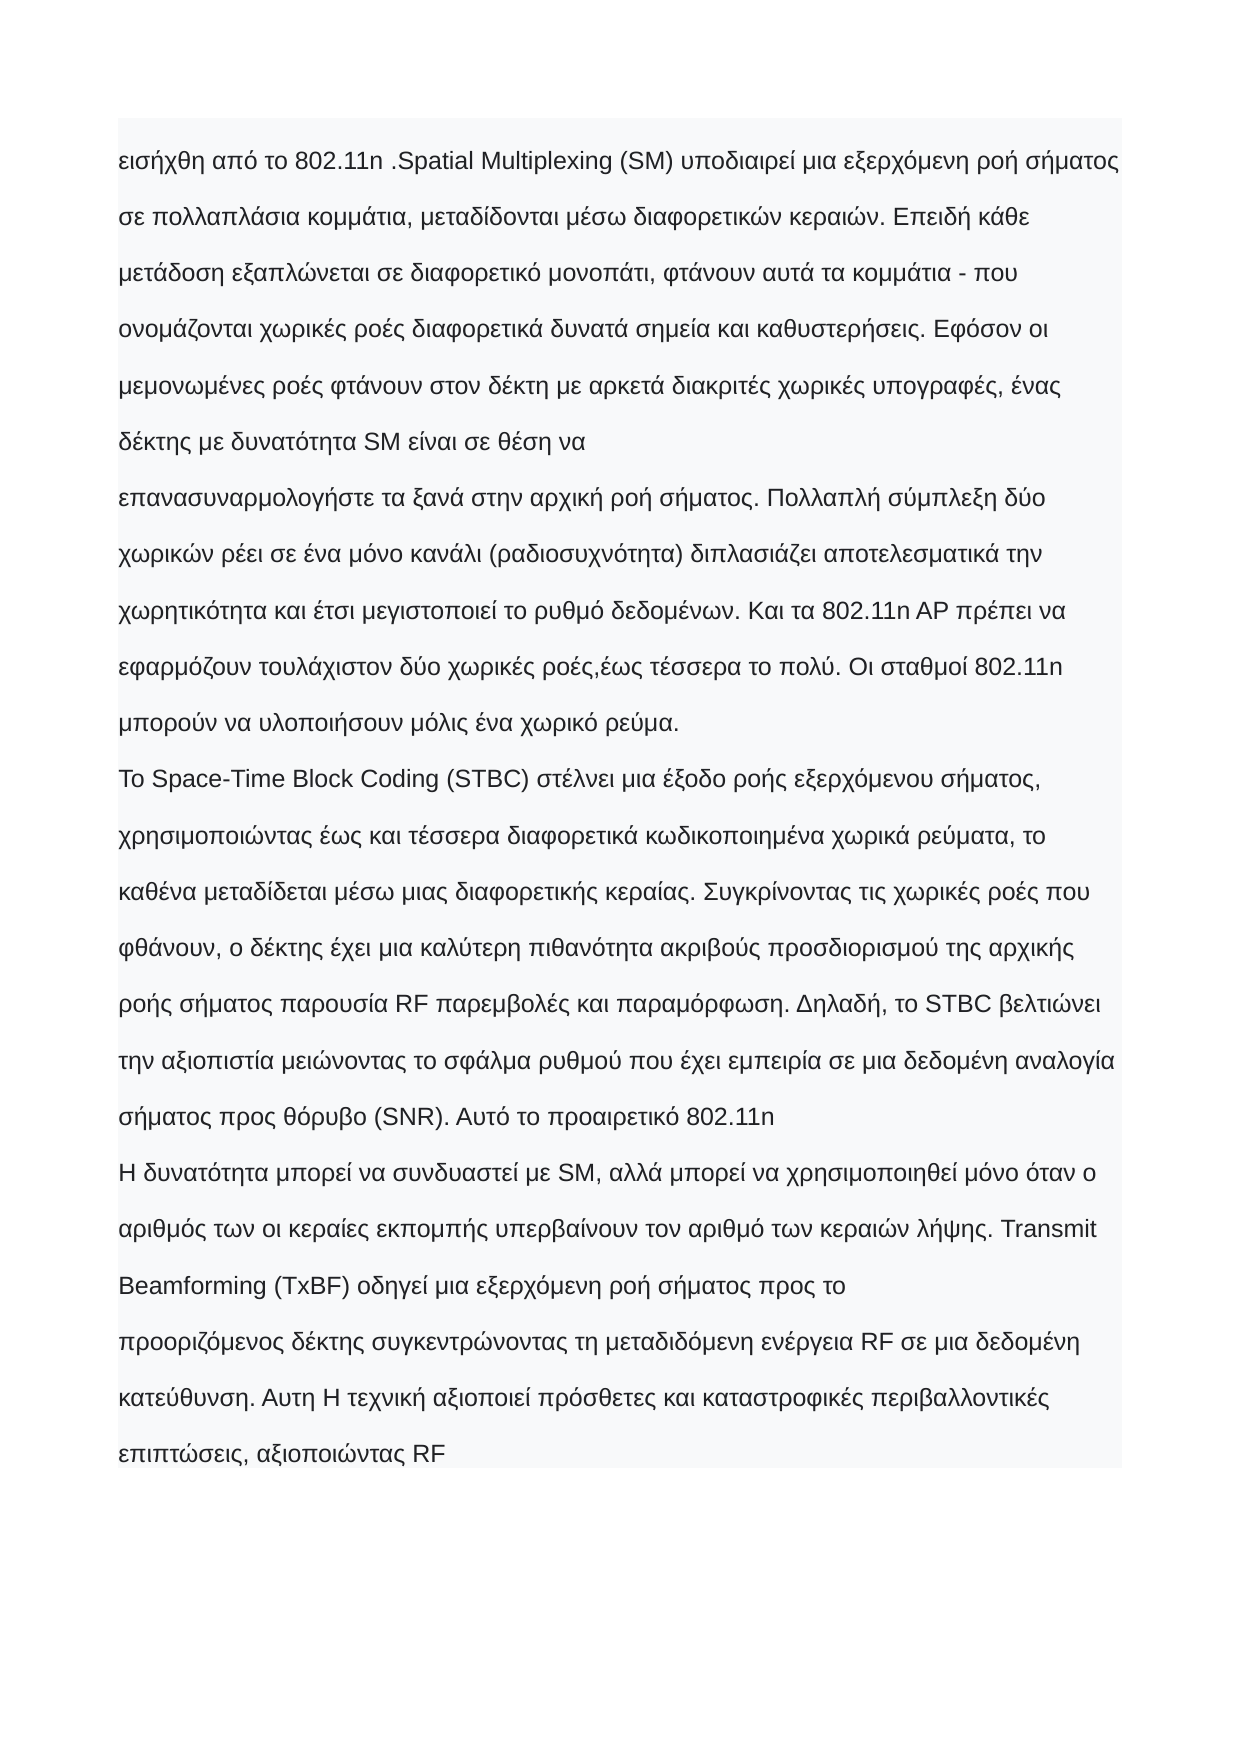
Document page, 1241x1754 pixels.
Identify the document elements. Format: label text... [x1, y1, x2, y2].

text επανασυναρμολογήστε τα ξανά στην αρχική ροή σήματος. Πολλαπλή σύμπλεξη δύο χωρικών ρέει σε ένα μόνο κανάλι (ραδιοσυχνότητα) διπλασιάζει αποτελεσματικά την χωρητικότητα και έτσι μεγιστοποιεί το ρυθμό δεδομένων. Και τα 802.11n AP πρέπει να εφαρμόζουν τουλάχιστον δύο χωρικές ροές,έως τέσσερα το πολύ. Οι σταθμοί 802.11n μπορούν να υλοποιήσουν μόλις ένα χωρικό ρεύμα. [118, 456, 1122, 737]
text εισήχθη από το 802.11n .Spatial Multiplexing (SM) υποδιαιρεί μια εξερχόμενη ροή σήματος σε πολλαπλάσια κομμάτια, μεταδίδονται μέσω διαφορετικών κεραιών. Επειδή κάθε μετάδοση εξαπλώνεται σε διαφορετικό μονοπάτι, φτάνουν αυτά τα κομμάτια - που ονομάζονται χωρικές ροές διαφορετικά δυνατά σημεία και καθυστερήσεις. Εφόσον οι μεμονωμένες ροές φτάνουν στον δέκτη με αρκετά διακριτές χωρικές υπογραφές, ένας δέκτης με δυνατότητα SM είναι σε θέση να [118, 118, 1122, 456]
text Η δυνατότητα μπορεί να συνδυαστεί με SM, αλλά μπορεί να χρησιμοποιηθεί μόνο όταν ο αριθμός των οι κεραίες εκπομπής υπερβαίνουν τον αριθμό των κεραιών λήψης. Transmit Beamforming (TxBF) οδηγεί μια εξερχόμενη ροή σήματος προς το [118, 1131, 1122, 1299]
text χρησιμοποιώντας έως και τέσσερα διαφορετικά κωδικοποιημένα χωρικά ρεύματα, το καθένα μεταδίδεται μέσω μιας διαφορετικής κεραίας. Συγκρίνοντας τις χωρικές ροές που φθάνουν, ο δέκτης έχει μια καλύτερη πιθανότητα ακριβούς προσδιορισμού της αρχικής ροής σήματος παρουσία RF παρεμβολές και παραμόρφωση. Δηλαδή, το STBC βελτιώνει την αξιοπιστία μειώνοντας το σφάλμα ρυθμού που έχει εμπειρία σε μια δεδομένη αναλογία σήματος προς θόρυβο (SNR). Αυτό το προαιρετικό 802.11n [118, 793, 1122, 1131]
text Το Space-Time Block Coding (STBC) στέλνει μια έξοδο ροής εξερχόμενου σήματος, [118, 737, 1122, 793]
text προοριζόμενος δέκτης συγκεντρώνοντας τη μεταδιδόμενη ενέργεια RF σε μια δεδομένη κατεύθυνση. Αυτη Η τεχνική αξιοποιεί πρόσθετες και καταστροφικές περιβαλλοντικές επιπτώσεις, αξιοποιώντας RF [118, 1299, 1122, 1468]
